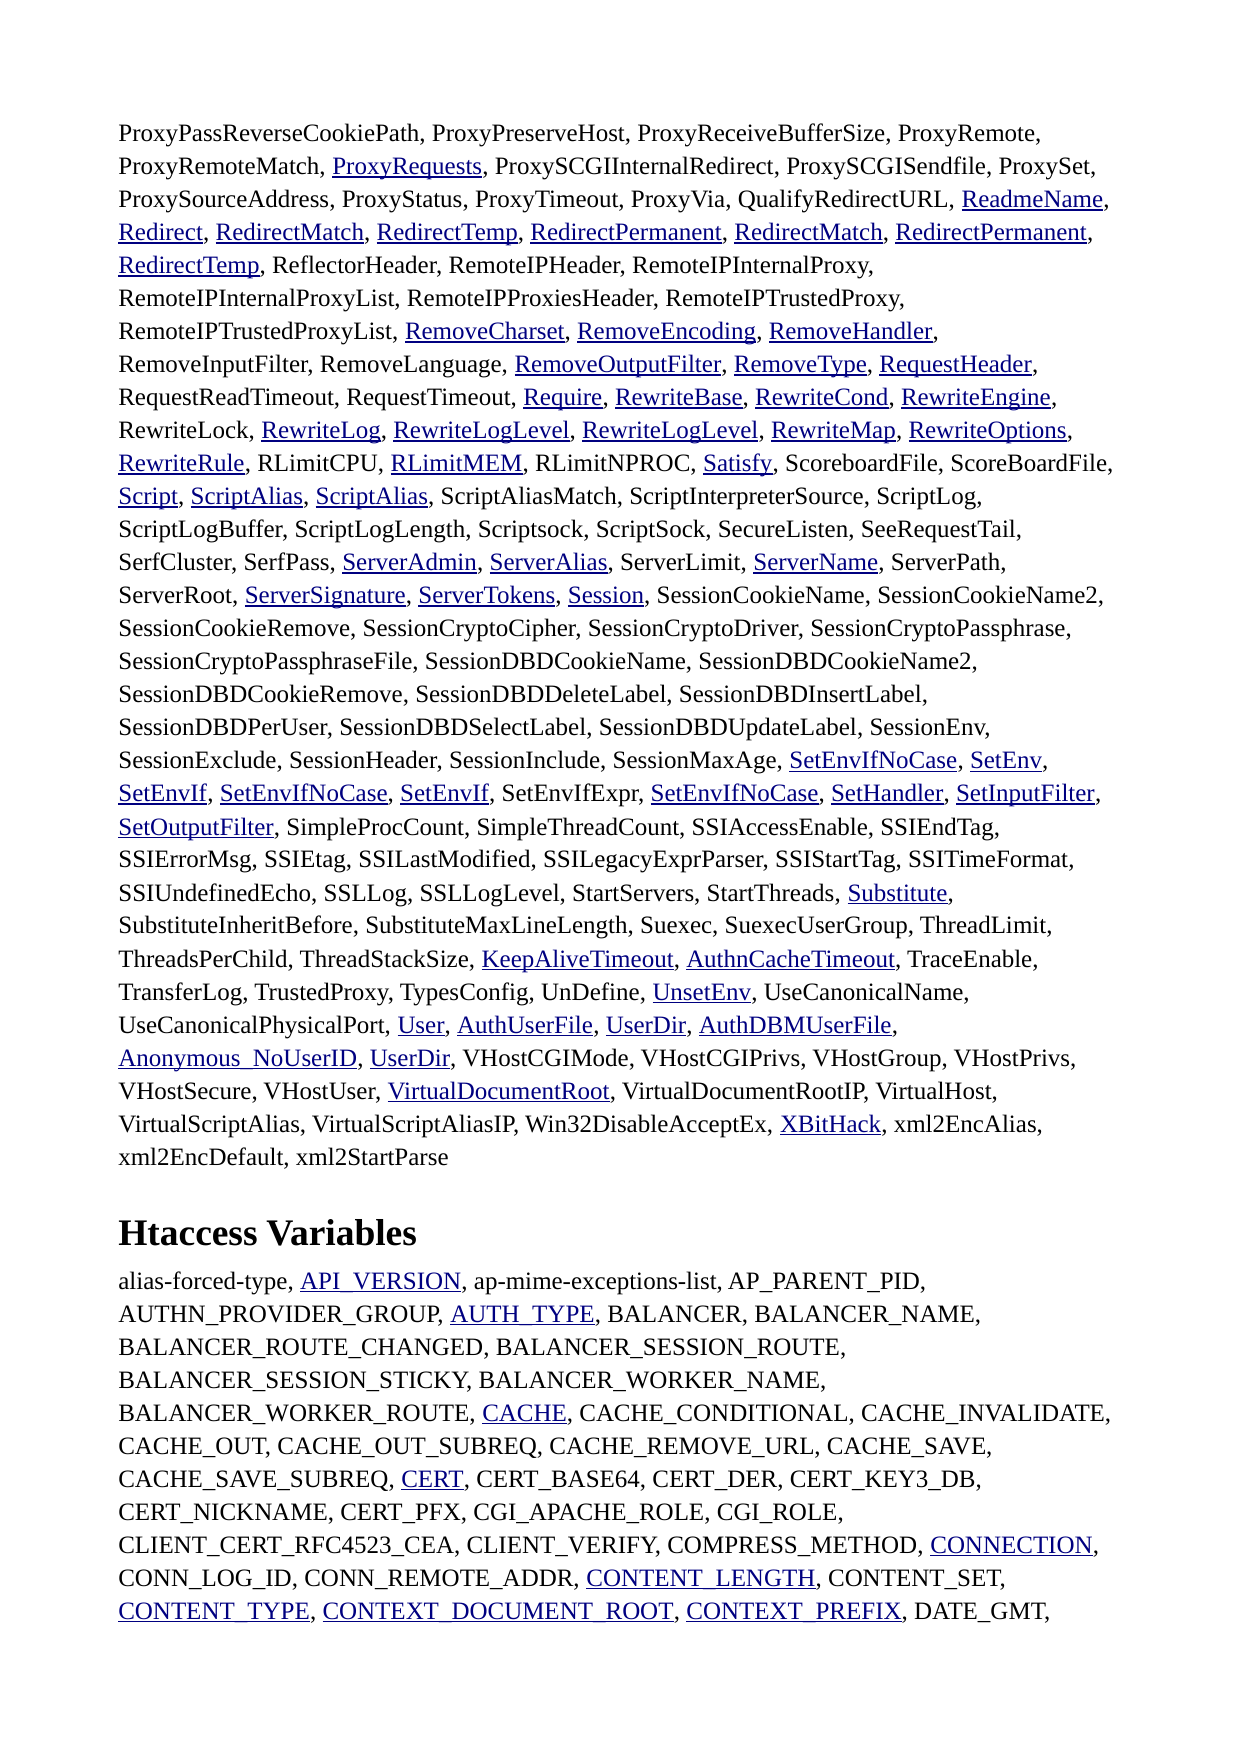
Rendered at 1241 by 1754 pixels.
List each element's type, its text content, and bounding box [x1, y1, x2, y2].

subtitle Htaccess Variables [118, 1210, 1122, 1253]
text ProxyPassReverseCookiePath, ProxyPreserveHost, ProxyReceiveBufferSize, ProxyRemote, ProxyRemoteMatch, ProxyRequests, ProxySCGIInternalRedirect, ProxySCGISendfile, ProxySet, ProxySourceAddress, ProxyStatus, ProxyTimeout, ProxyVia, QualifyRedirectURL, ReadmeName, Redirect, RedirectMatch, RedirectTemp, RedirectPermanent, RedirectMatch, RedirectPermanent, RedirectTemp, ReflectorHeader, RemoteIPHeader, RemoteIPInternalProxy, RemoteIPInternalProxyList, RemoteIPProxiesHeader, RemoteIPTrustedProxy, RemoteIPTrustedProxyList, RemoveCharset, RemoveEncoding, RemoveHandler, RemoveInputFilter, RemoveLanguage, RemoveOutputFilter, RemoveType, RequestHeader, RequestReadTimeout, RequestTimeout, Require, RewriteBase, RewriteCond, RewriteEngine, RewriteLock, RewriteLog, RewriteLogLevel, RewriteLogLevel, RewriteMap, RewriteOptions, RewriteRule, RLimitCPU, RLimitMEM, RLimitNPROC, Satisfy, ScoreboardFile, ScoreBoardFile, Script, ScriptAlias, ScriptAlias, ScriptAliasMatch, ScriptInterpreterSource, ScriptLog, ScriptLogBuffer, ScriptLogLength, Scriptsock, ScriptSock, SecureListen, SeeRequestTail, SerfCluster, SerfPass, ServerAdmin, ServerAlias, ServerLimit, ServerName, ServerPath, ServerRoot, ServerSignature, ServerTokens, Session, SessionCookieName, SessionCookieName2, SessionCookieRemove, SessionCryptoCipher, SessionCryptoDriver, SessionCryptoPassphrase, SessionCryptoPassphraseFile, SessionDBDCookieName, SessionDBDCookieName2, SessionDBDCookieRemove, SessionDBDDeleteLabel, SessionDBDInsertLabel, SessionDBDPerUser, SessionDBDSelectLabel, SessionDBDUpdateLabel, SessionEnv, SessionExclude, SessionHeader, SessionInclude, SessionMaxAge, SetEnvIfNoCase, SetEnv, SetEnvIf, SetEnvIfNoCase, SetEnvIf, SetEnvIfExpr, SetEnvIfNoCase, SetHandler, SetInputFilter, SetOutputFilter, SimpleProcCount, SimpleThreadCount, SSIAccessEnable, SSIEndTag, SSIErrorMsg, SSIEtag, SSILastModified, SSILegacyExprParser, SSIStartTag, SSITimeFormat, SSIUndefinedEcho, SSLLog, SSLLogLevel, StartServers, StartThreads, Substitute, SubstituteInheritBefore, SubstituteMaxLineLength, Suexec, SuexecUserGroup, ThreadLimit, ThreadsPerChild, ThreadStackSize, KeepAliveTimeout, AuthnCacheTimeout, TraceEnable, TransferLog, TrustedProxy, TypesConfig, UnDefine, UnsetEnv, UseCanonicalName, UseCanonicalPhysicalPort, User, AuthUserFile, UserDir, AuthDBMUserFile, Anonymous_NoUserID, UserDir, VHostCGIMode, VHostCGIPrivs, VHostGroup, VHostPrivs, VHostSecure, VHostUser, VirtualDocumentRoot, VirtualDocumentRootIP, VirtualHost, VirtualScriptAlias, VirtualScriptAliasIP, Win32DisableAcceptEx, XBitHack, xml2EncAlias, xml2EncDefault, xml2StartParse [118, 118, 1122, 1171]
text alias-forced-type, API_VERSION, ap-mime-exceptions-list, AP_PARENT_PID, AUTHN_PROVIDER_GROUP, AUTH_TYPE, BALANCER, BALANCER_NAME, BALANCER_ROUTE_CHANGED, BALANCER_SESSION_ROUTE, BALANCER_SESSION_STICKY, BALANCER_WORKER_NAME, BALANCER_WORKER_ROUTE, CACHE, CACHE_CONDITIONAL, CACHE_INVALIDATE, CACHE_OUT, CACHE_OUT_SUBREQ, CACHE_REMOVE_URL, CACHE_SAVE, CACHE_SAVE_SUBREQ, CERT, CERT_BASE64, CERT_DER, CERT_KEY3_DB, CERT_NICKNAME, CERT_PFX, CGI_APACHE_ROLE, CGI_ROLE, CLIENT_CERT_RFC4523_CEA, CLIENT_VERIFY, COMPRESS_METHOD, CONNECTION, CONN_LOG_ID, CONN_REMOTE_ADDR, CONTENT_LENGTH, CONTENT_SET, CONTENT_TYPE, CONTEXT_DOCUMENT_ROOT, CONTEXT_PREFIX, DATE_GMT, [118, 1266, 1122, 1625]
